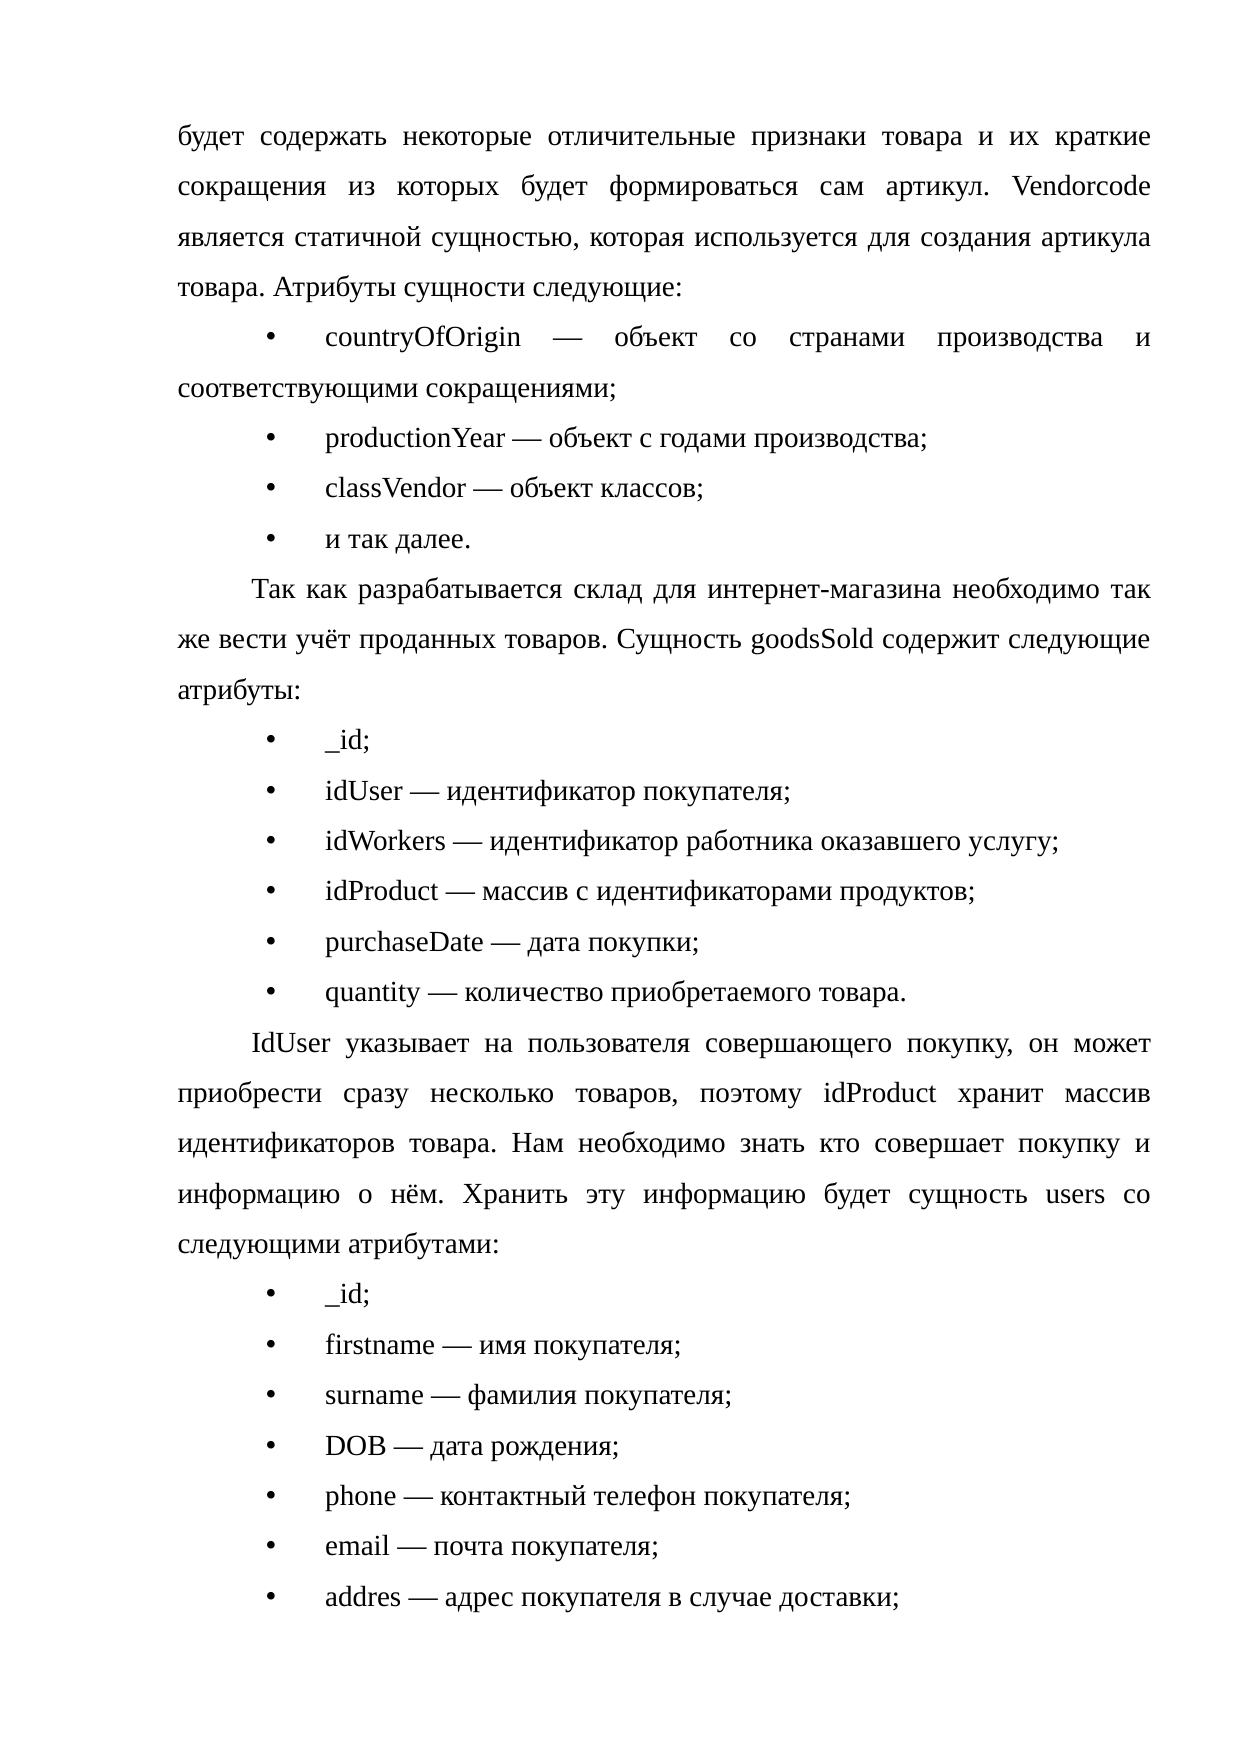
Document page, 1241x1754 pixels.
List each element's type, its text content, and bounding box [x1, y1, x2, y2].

list addres — адрес покупателя в случае доставки; [177, 1579, 1152, 1612]
list idUser — идентификатор покупателя; [177, 773, 1152, 806]
list phone — контактный телефон покупателя; [177, 1478, 1152, 1512]
list idProduct — массив с идентификаторами продуктов; [177, 873, 1152, 907]
list firstname — имя покупателя; [177, 1327, 1152, 1360]
text Так как разрабатывается склад для интернет-магазина необходимо так же вести учёт проданных товаров. Сущность goodsSold содержит следующие атрибуты: [177, 571, 1152, 706]
list idWorkers — идентификатор работника оказавшего услугу; [177, 823, 1152, 857]
list purchaseDate — дата покупки; [177, 924, 1152, 958]
text будет содержать некоторые отличительные признаки товара и их краткие сокращения из которых будет формироваться сам артикул. Vendorcode является статичной сущностью, которая используется для создания артикула товара. Атрибуты сущности следующие: [177, 118, 1152, 303]
list quantity — количество приобретаемого товара. [177, 974, 1152, 1008]
list classVendor — объект классов; [177, 471, 1152, 504]
list productionYear — объект с годами производства; [177, 420, 1152, 454]
list email — почта покупателя; [177, 1528, 1152, 1562]
list DOB — дата рождения; [177, 1428, 1152, 1461]
list _id; [177, 1276, 1152, 1310]
text IdUser указывает на пользователя совершающего покупку, он может приобрести сразу несколько товаров, поэтому idProduct хранит массив идентификаторов товара. Нам необходимо знать кто совершает покупку и информацию о нём. Хранить эту информацию будет сущность users со следующими атрибутами: [177, 1025, 1152, 1259]
list surname — фамилия покупателя; [177, 1377, 1152, 1411]
list countryOfOrigin — объект со странами производства и соответствующими сокращениями; [177, 319, 1152, 403]
list и так далее. [177, 521, 1152, 554]
list _id; [177, 722, 1152, 756]
